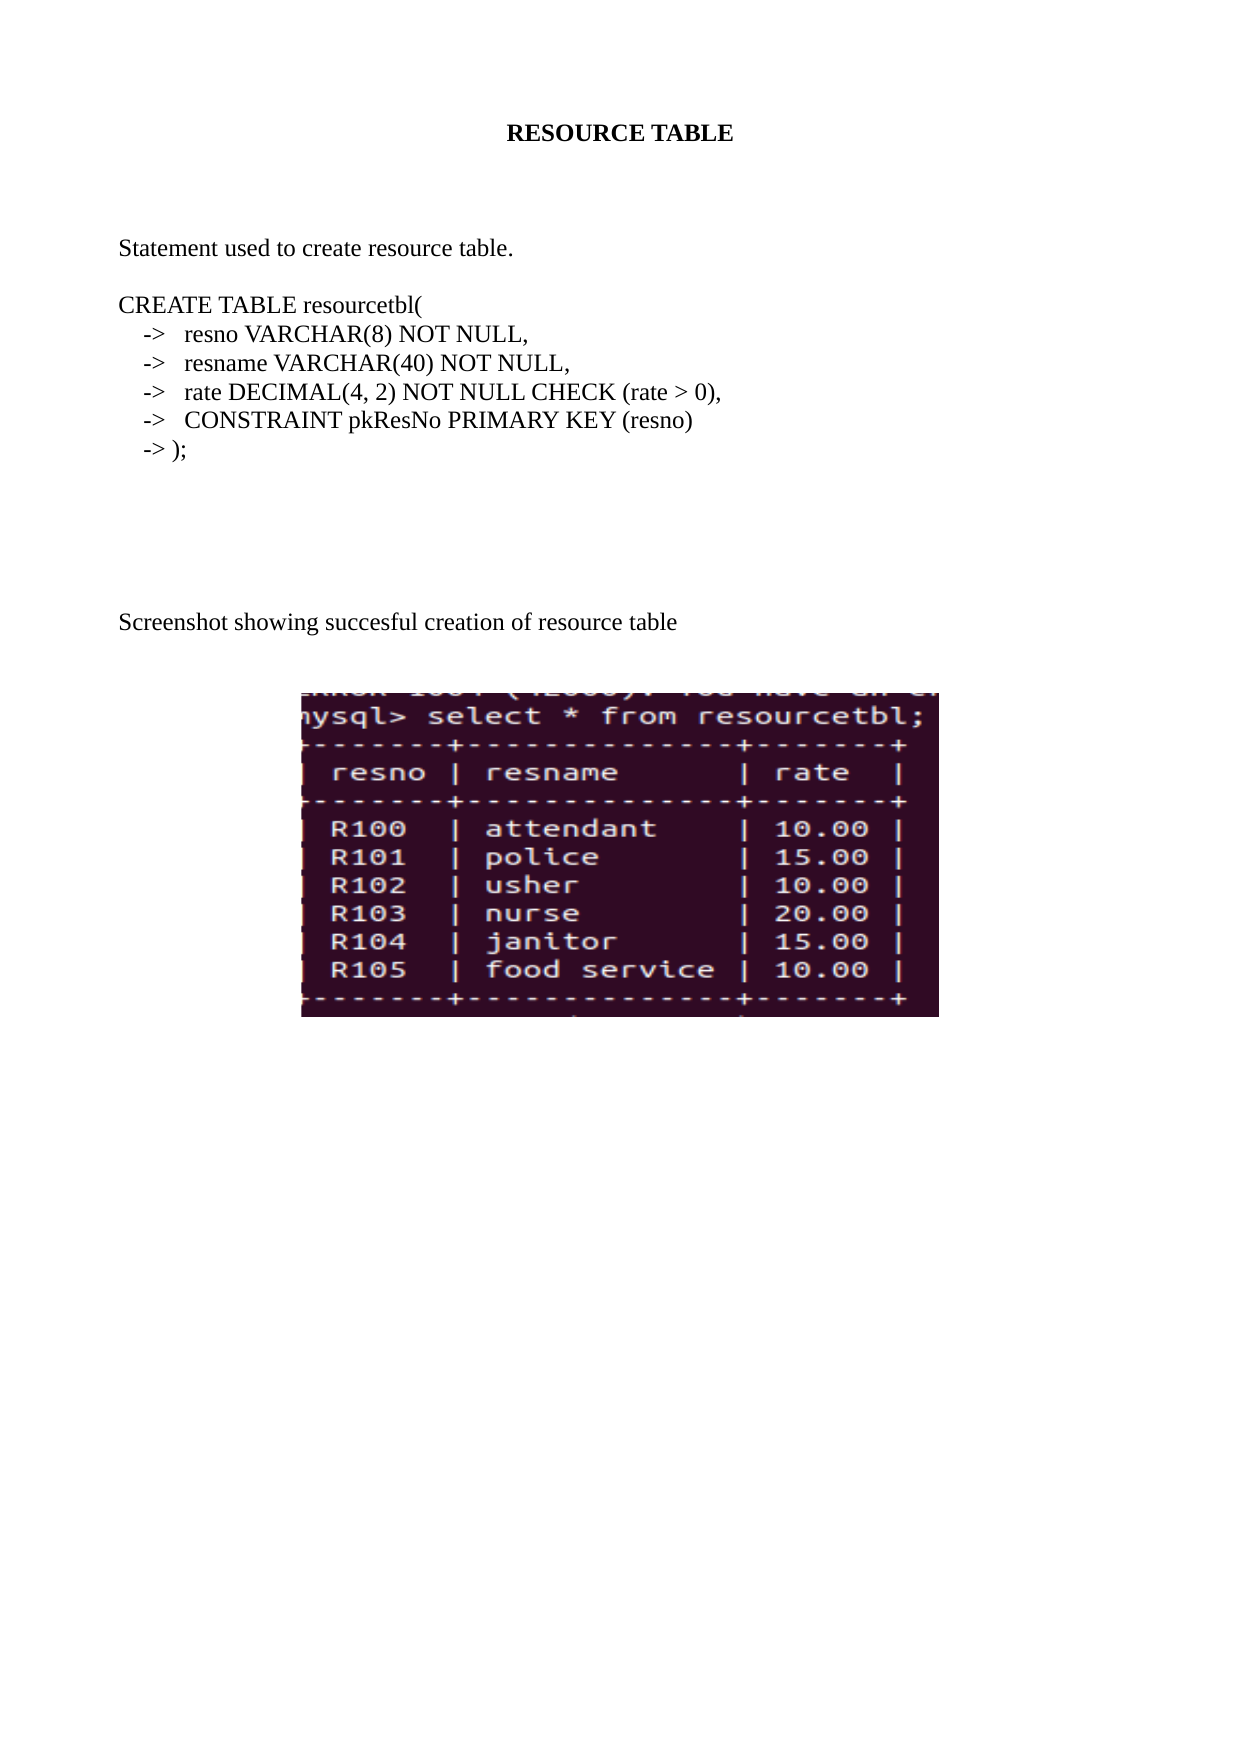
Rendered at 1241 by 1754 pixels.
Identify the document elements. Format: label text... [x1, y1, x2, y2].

text CREATE TABLE resourcetbl( [118, 291, 1122, 319]
text -> rate DECIMAL(4, 2) NOT NULL CHECK (rate > 0), [118, 377, 1122, 406]
picture [301, 693, 939, 1017]
text -> CONSTRAINT pkResNo PRIMARY KEY (resno) [118, 406, 1122, 434]
text -> resname VARCHAR(40) NOT NULL, [118, 348, 1122, 377]
text Statement used to create resource table. [118, 233, 1122, 262]
text RESOURCE TABLE [118, 118, 1122, 147]
text -> resno VARCHAR(8) NOT NULL, [118, 319, 1122, 348]
text Screenshot showing succesful creation of resource table [118, 607, 1122, 636]
text -> ); [118, 434, 1122, 463]
